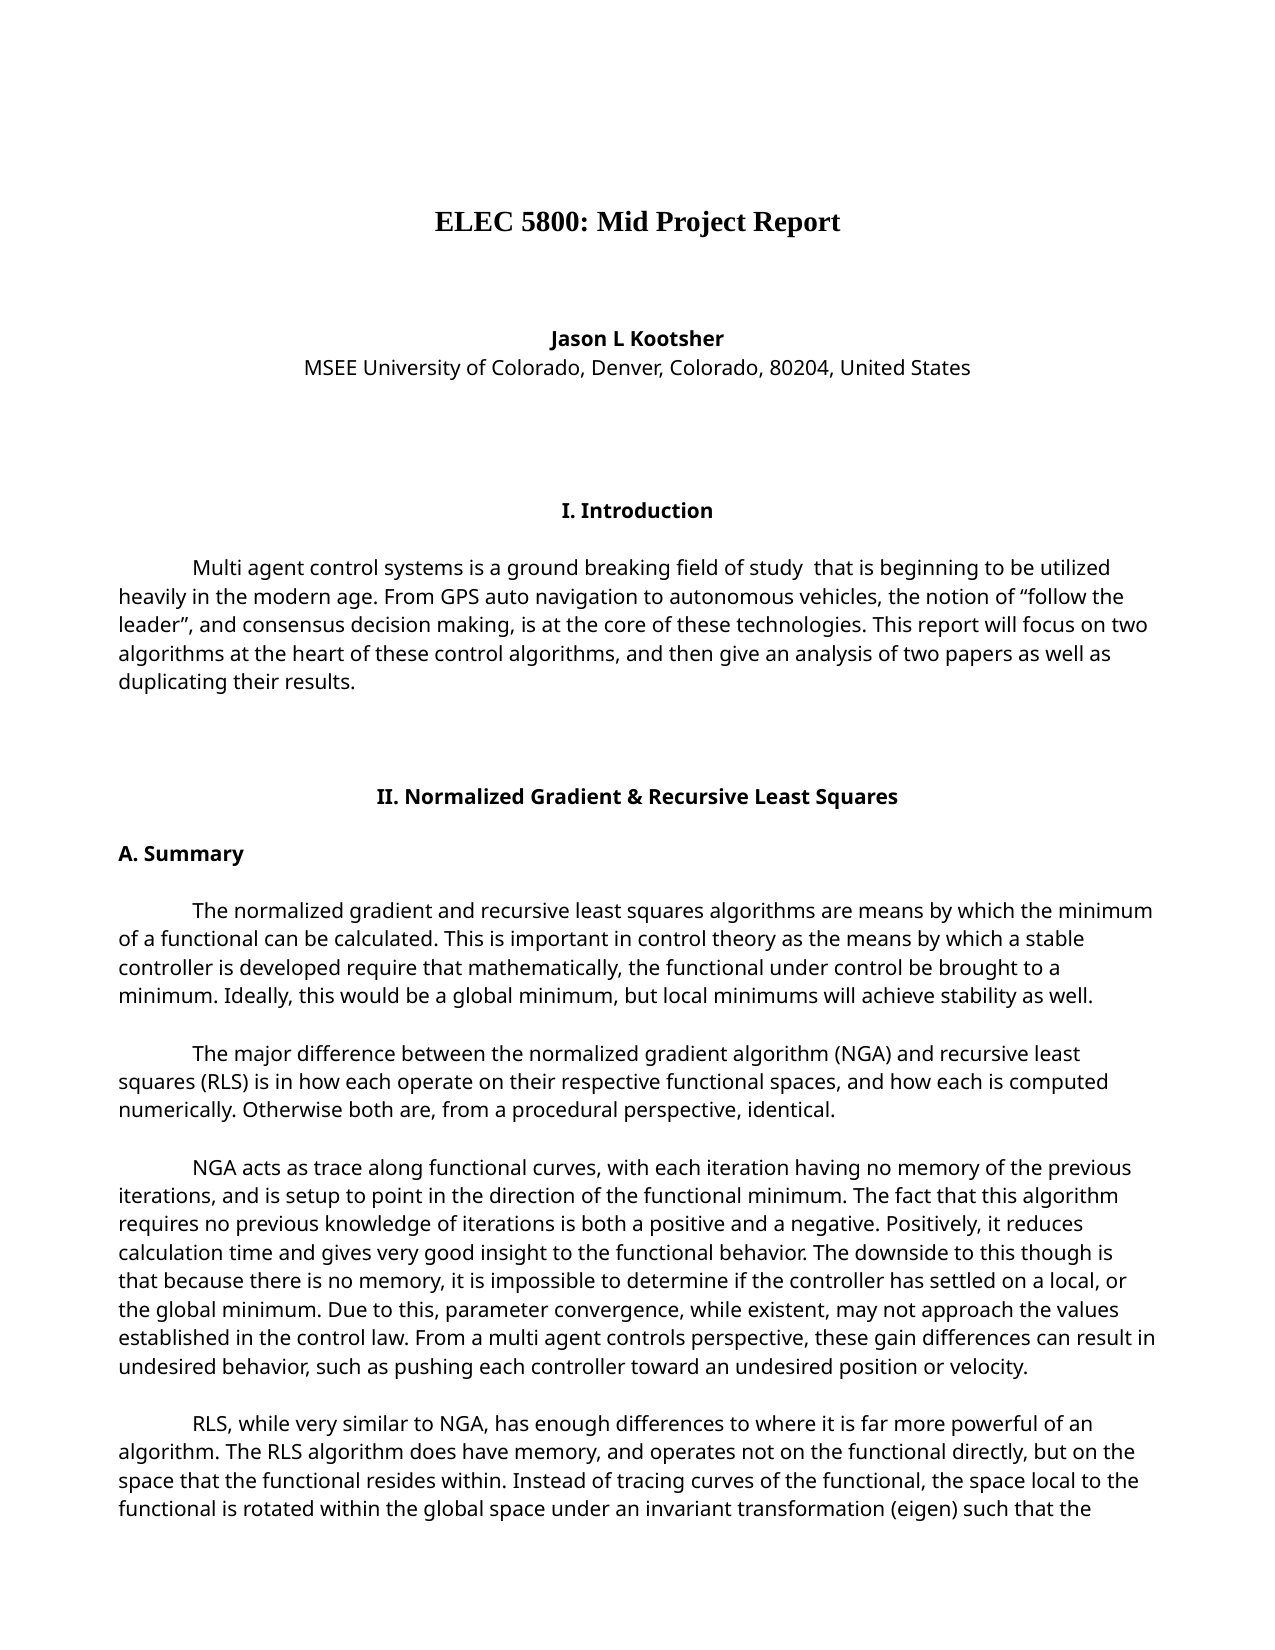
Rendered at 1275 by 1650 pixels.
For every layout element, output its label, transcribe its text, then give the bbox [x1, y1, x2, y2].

text I. Introduction [118, 496, 1157, 524]
text RLS, while very similar to NGA, has enough differences to where it is far more powerful of an algorithm. The RLS algorithm does have memory, and operates not on the functional directly, but on the space that the functional resides within. Instead of tracing curves of the functional, the space local to the functional is rotated within the global space under an invariant transformation (eigen) such that the [118, 1409, 1157, 1523]
text A. Summary [118, 839, 1157, 867]
text NGA acts as trace along functional curves, with each iteration having no memory of the previous iterations, and is setup to point in the direction of the functional minimum. The fact that this algorithm requires no previous knowledge of iterations is both a positive and a negative. Positively, it reduces calculation time and gives very good insight to the functional behavior. The downside to this though is that because there is no memory, it is impossible to determine if the controller has settled on a local, or the global minimum. Due to this, parameter convergence, while existent, may not approach the values established in the control law. From a multi agent controls perspective, these gain differences can result in undesired behavior, such as pushing each controller toward an undesired position or velocity. [118, 1153, 1157, 1380]
text II. Normalized Gradient & Recursive Least Squares [118, 782, 1157, 810]
text Multi agent control systems is a ground breaking field of study that is beginning to be utilized heavily in the modern age. From GPS auto navigation to autonomous vehicles, the notion of “follow the leader”, and consensus decision making, is at the core of these technologies. This report will focus on two algorithms at the heart of these control algorithms, and then give an analysis of two papers as well as duplicating their results. [118, 553, 1157, 696]
text ELEC 5800: Mid Project Report [118, 204, 1157, 238]
text The normalized gradient and recursive least squares algorithms are means by which the minimum of a functional can be calculated. This is important in control theory as the means by which a stable controller is developed require that mathematically, the functional under control be brought to a minimum. Ideally, this would be a global minimum, but local minimums will achieve stability as well. [118, 896, 1157, 1010]
text MSEE University of Colorado, Denver, Colorado, 80204, United States [118, 353, 1157, 381]
text Jason L Kootsher [118, 324, 1157, 353]
text The major difference between the normalized gradient algorithm (NGA) and recursive least squares (RLS) is in how each operate on their respective functional spaces, and how each is computed numerically. Otherwise both are, from a procedural perspective, identical. [118, 1039, 1157, 1124]
